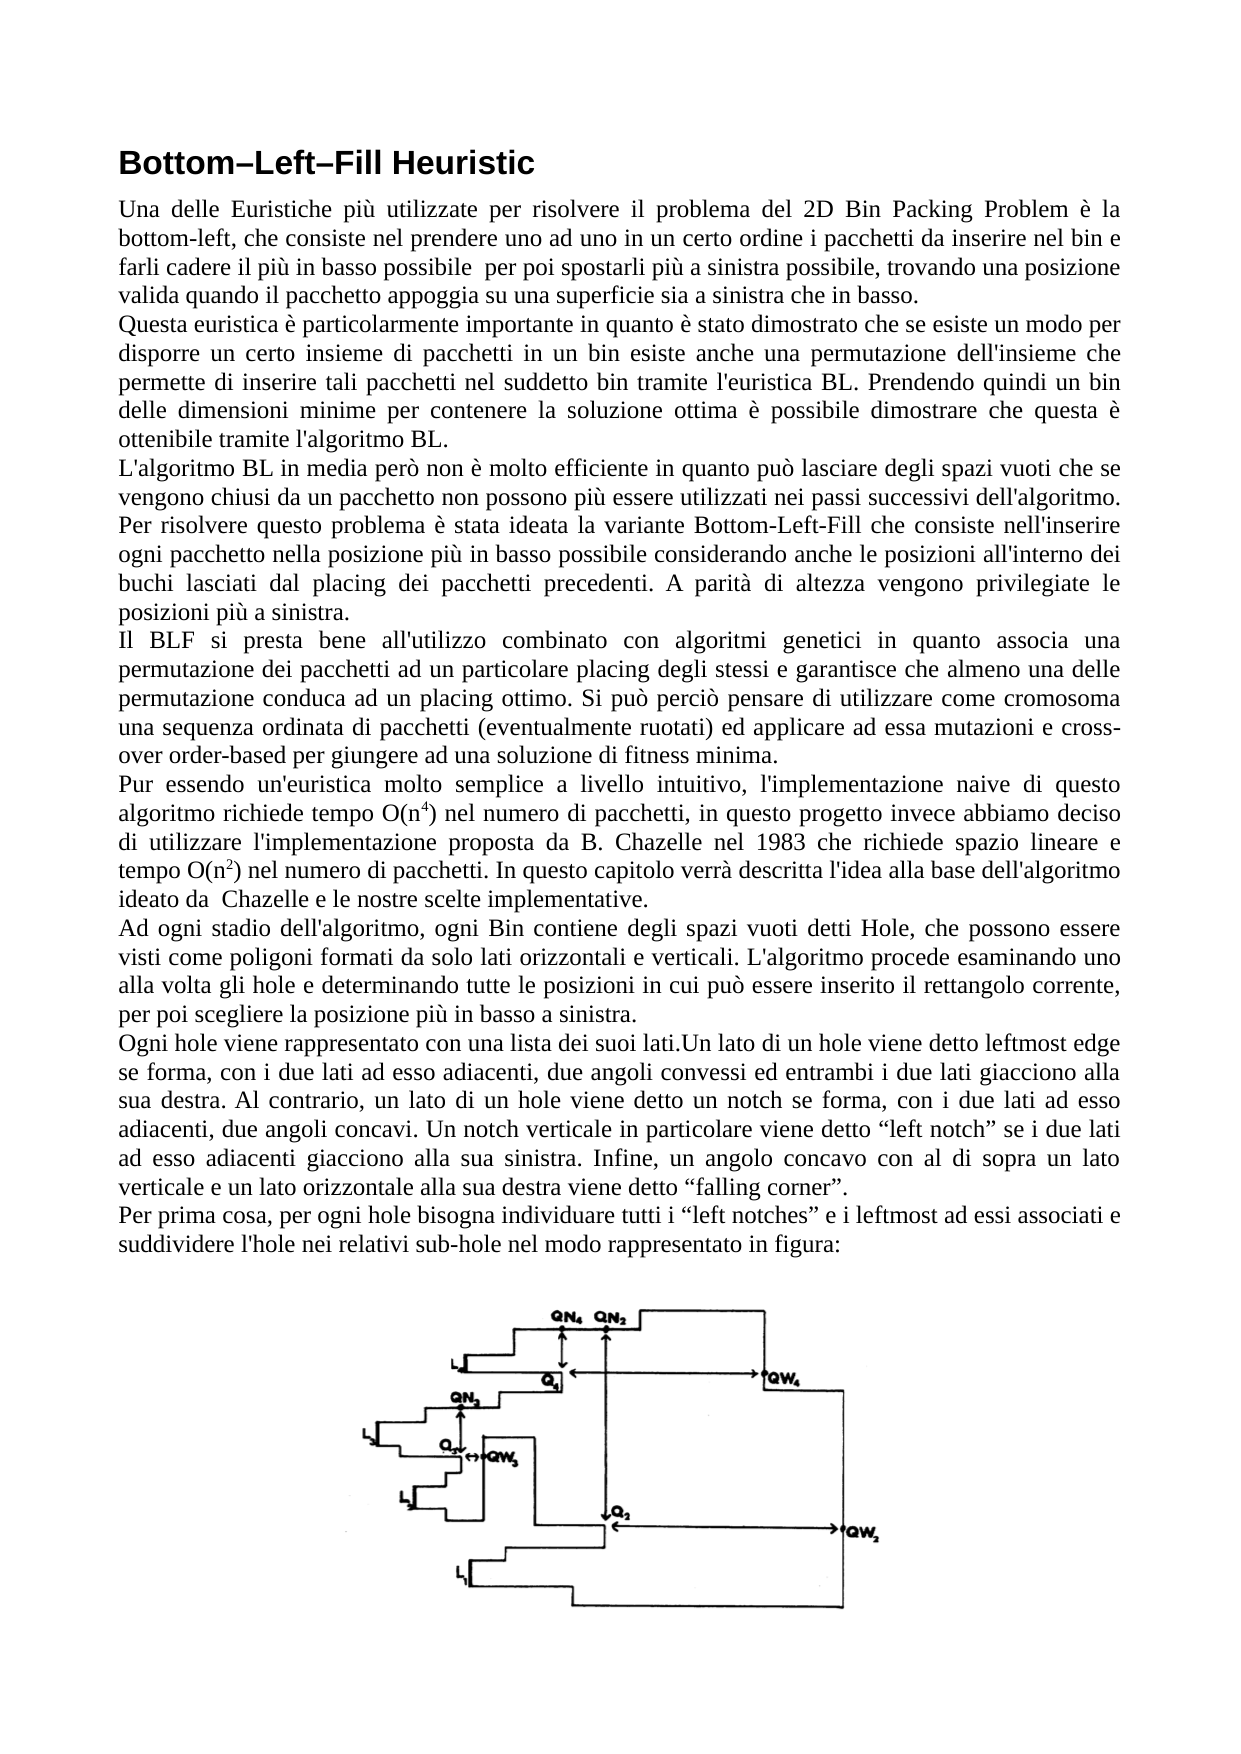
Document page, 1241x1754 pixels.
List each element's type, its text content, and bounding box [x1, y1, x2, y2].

text Per prima cosa, per ogni hole bisogna individuare tutti i “left notches” e i leftmost ad essi associati e suddividere l'hole nei relativi sub-hole nel modo rappresentato in figura: [118, 1201, 1122, 1258]
text L'algoritmo BL in media però non è molto efficiente in quanto può lasciare degli spazi vuoti che se vengono chiusi da un pacchetto non possono più essere utilizzati nei passi successivi dell'algoritmo. Per risolvere questo problema è stata ideata la variante Bottom-Left-Fill che consiste nell'inserire ogni pacchetto nella posizione più in basso possibile considerando anche le posizioni all'interno dei buchi lasciati dal placing dei pacchetti precedenti. A parità di altezza vengono privilegiate le posizioni più a sinistra. [118, 453, 1122, 626]
text Questa euristica è particolarmente importante in quanto è stato dimostrato che se esiste un modo per disporre un certo insieme di pacchetti in un bin esiste anche una permutazione dell'insieme che permette di inserire tali pacchetti nel suddetto bin tramite l'euristica BL. Prendendo quindi un bin delle dimensioni minime per contenere la soluzione ottima è possibile dimostrare che questa è ottenibile tramite l'algoritmo BL. [118, 309, 1122, 453]
text Ad ogni stadio dell'algoritmo, ogni Bin contiene degli spazi vuoti detti Hole, che possono essere visti come poligoni formati da solo lati orizzontali e verticali. L'algoritmo procede esaminando uno alla volta gli hole e determinando tutte le posizioni in cui può essere inserito il rettangolo corrente, per poi scegliere la posizione più in basso a sinistra. [118, 913, 1122, 1028]
text Pur essendo un'euristica molto semplice a livello intuitivo, l'implementazione naive di questo algoritmo richiede tempo O(n4) nel numero di pacchetti, in questo progetto invece abbiamo deciso di utilizzare l'implementazione proposta da B. Chazelle nel 1983 che richiede spazio lineare e tempo O(n2) nel numero di pacchetti. In questo capitolo verrà descritta l'idea alla base dell'algoritmo ideato da Chazelle e le nostre scelte implementative. [118, 769, 1122, 913]
text Ogni hole viene rappresentato con una lista dei suoi lati.Un lato di un hole viene detto leftmost edge se forma, con i due lati ad esso adiacenti, due angoli convessi ed entrambi i due lati giacciono alla sua destra. Al contrario, un lato di un hole viene detto un notch se forma, con i due lati ad esso adiacenti, due angoli concavi. Un notch verticale in particolare viene detto “left notch” se i due lati ad esso adiacenti giacciono alla sua sinistra. Infine, un angolo concavo con al di sopra un lato verticale e un lato orizzontale alla sua destra viene detto “falling corner”. [118, 1028, 1122, 1201]
text Una delle Euristiche più utilizzate per risolvere il problema del 2D Bin Packing Problem è la bottom-left, che consiste nel prendere uno ad uno in un certo ordine i pacchetti da inserire nel bin e farli cadere il più in basso possibile per poi spostarli più a sinistra possibile, trovando una posizione valida quando il pacchetto appoggia su una superficie sia a sinistra che in basso. [118, 194, 1122, 309]
text Il BLF si presta bene all'utilizzo combinato con algoritmi genetici in quanto associa una permutazione dei pacchetti ad un particolare placing degli stessi e garantisce che almeno una delle permutazione conduca ad un placing ottimo. Si può perciò pensare di utilizzare come cromosoma una sequenza ordinata di pacchetti (eventualmente ruotati) ed applicare ad essa mutazioni e cross-over order-based per giungere ad una soluzione di fitness minima. [118, 626, 1122, 769]
subtitle Bottom–Left–Fill Heuristic [118, 143, 1122, 182]
picture [344, 1286, 897, 1621]
